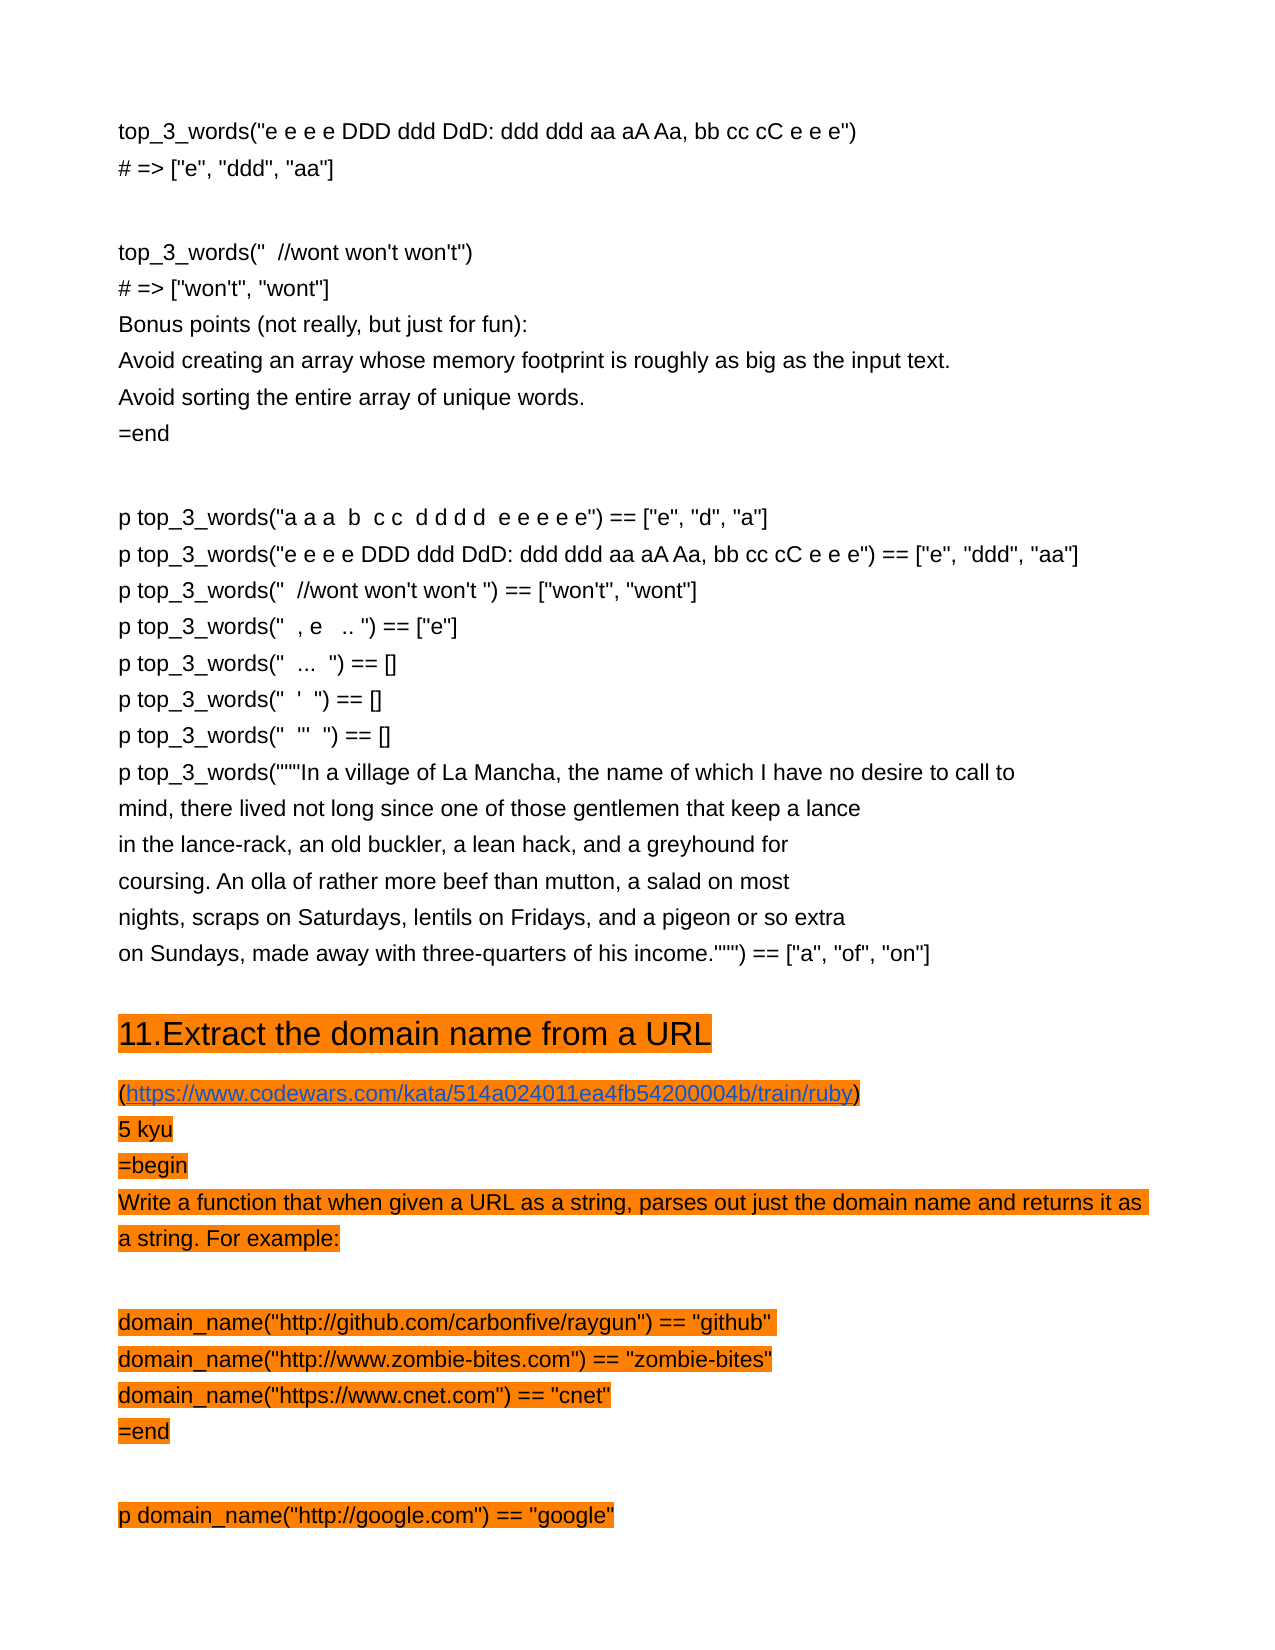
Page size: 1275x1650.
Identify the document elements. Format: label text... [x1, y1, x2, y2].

text p top_3_words(" , e .. ") == ["e"] [118, 613, 1157, 639]
text in the lance-rack, an old buckler, a lean hack, and a greyhound for [118, 831, 1157, 858]
text Bonus points (not really, but just for fun): [118, 311, 1157, 337]
text Avoid sorting the entire array of unique words. [118, 384, 1157, 410]
text on Sundays, made away with three-quarters of his income.""") == ["a", "of", "on"] [118, 940, 1157, 967]
text p top_3_words("""In a village of La Mancha, the name of which I have no desire to call to [118, 759, 1157, 785]
text 5 kyu [118, 1116, 1157, 1142]
text Avoid creating an array whose memory footprint is roughly as big as the input text. [118, 347, 1157, 374]
text coursing. An olla of rather more beef than mutton, a salad on most [118, 868, 1157, 894]
text (https://www.codewars.com/kata/514a024011ea4fb54200004b/train/ruby) [118, 1080, 1157, 1106]
text p top_3_words("a a a b c c d d d d e e e e e") == ["e", "d", "a"] [118, 504, 1157, 531]
text =end [118, 1418, 1157, 1444]
text domain_name("http://www.zombie-bites.com") == "zombie-bites" [118, 1346, 1157, 1372]
text top_3_words("e e e e DDD ddd DdD: ddd ddd aa aA Aa, bb cc cC e e e") [118, 118, 1157, 144]
text p domain_name("http://google.com") == "google" [118, 1502, 1157, 1528]
text p top_3_words(" ' ") == [] [118, 686, 1157, 712]
text # => ["won't", "wont"] [118, 275, 1157, 301]
text =begin [118, 1152, 1157, 1179]
text Write a function that when given a URL as a string, parses out just the domain name and returns it as a string. For example: [118, 1189, 1157, 1252]
text p top_3_words("e e e e DDD ddd DdD: ddd ddd aa aA Aa, bb cc cC e e e") == ["e", "ddd", "aa"] [118, 541, 1157, 567]
text mind, there lived not long since one of those gentlemen that keep a lance [118, 795, 1157, 821]
text domain_name("http://github.com/carbonfive/raygun") == "github" [118, 1309, 1157, 1336]
text # => ["e", "ddd", "aa"] [118, 154, 1157, 181]
text top_3_words(" //wont won't won't") [118, 238, 1157, 265]
text nights, scraps on Saturdays, lentils on Fridays, and a pigeon or so extra [118, 904, 1157, 930]
text p top_3_words(" ... ") == [] [118, 649, 1157, 676]
text p top_3_words(" //wont won't won't ") == ["won't", "wont"] [118, 577, 1157, 603]
subtitle 11.Extract the domain name from a URL [118, 1014, 1157, 1053]
text domain_name("https://www.cnet.com") == "cnet" [118, 1382, 1157, 1408]
text p top_3_words(" ''' ") == [] [118, 722, 1157, 749]
text =end [118, 420, 1157, 447]
